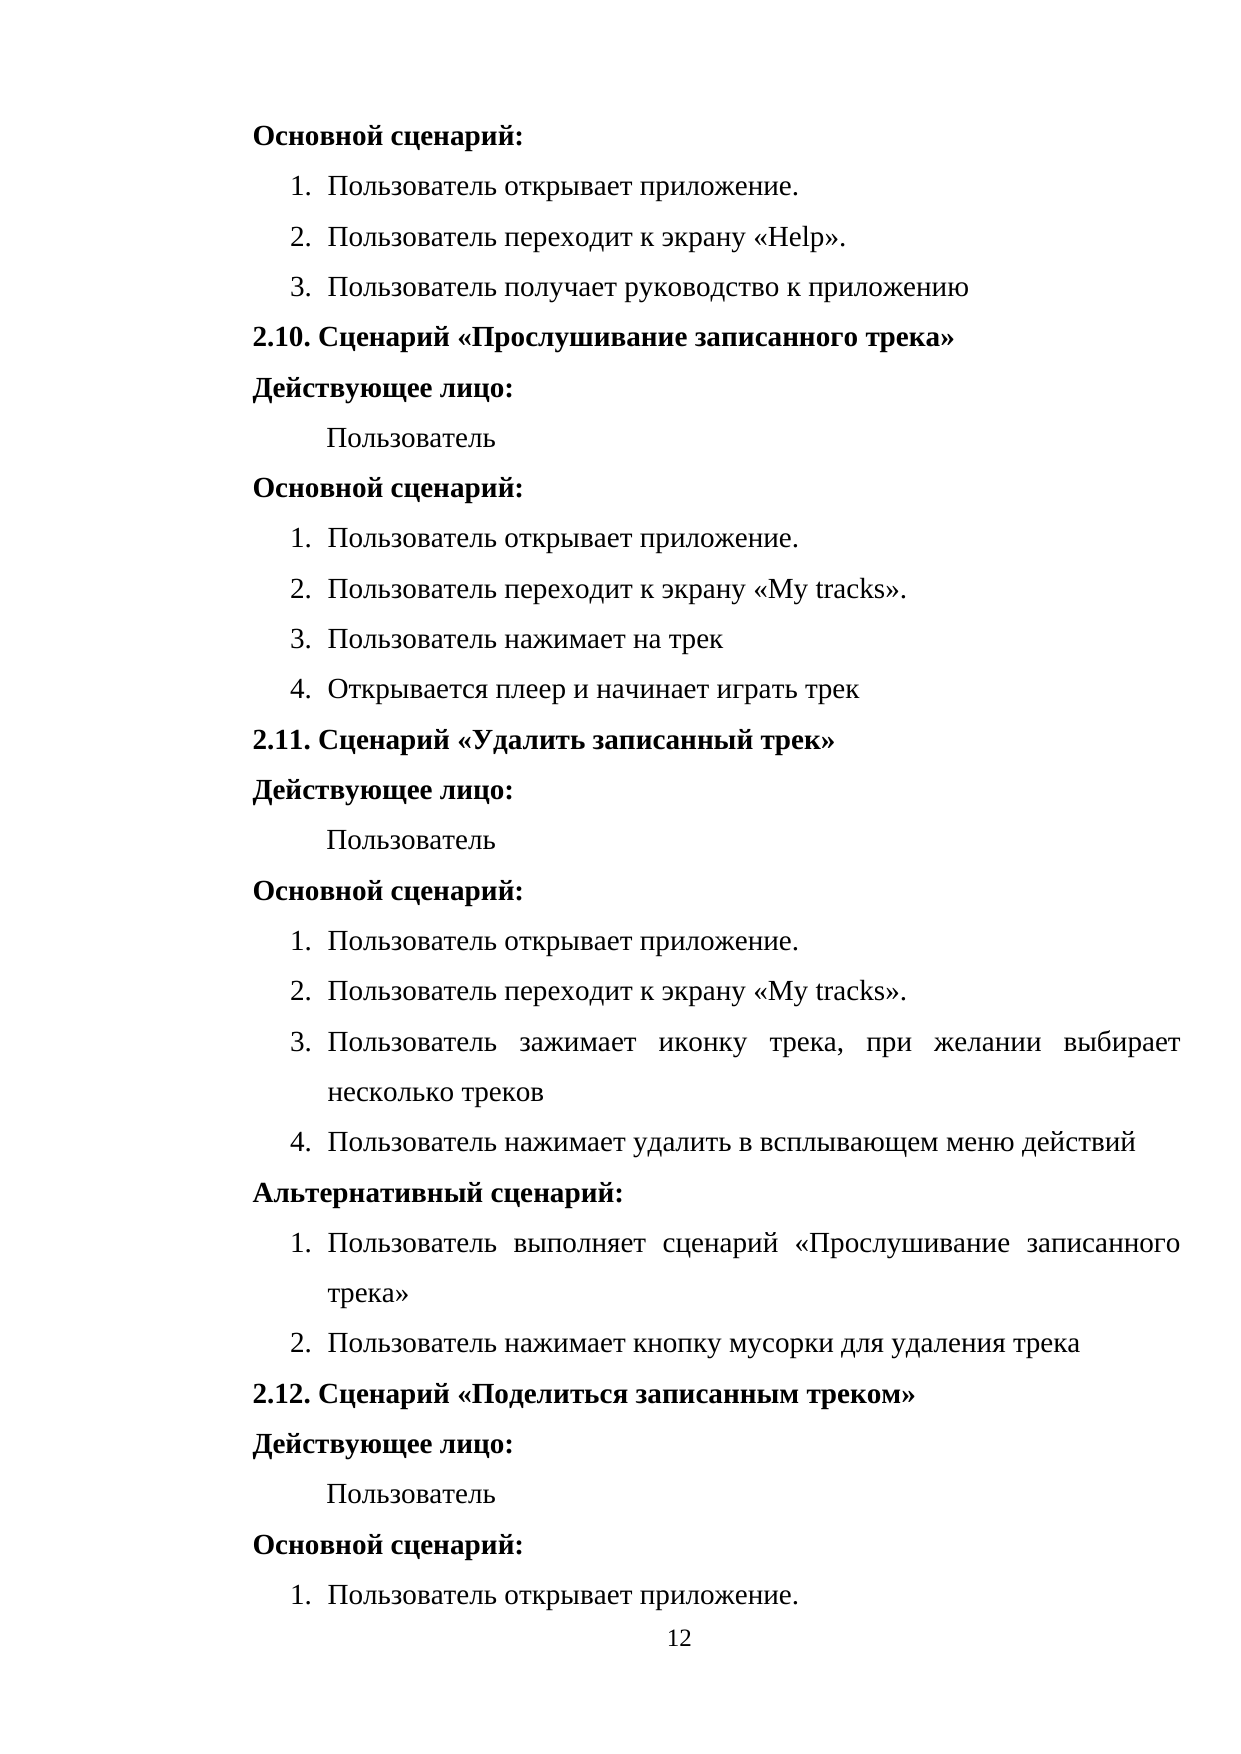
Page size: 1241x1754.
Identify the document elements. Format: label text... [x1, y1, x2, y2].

list Пользователь получает руководство к приложению [290, 269, 1181, 303]
text Действующее лицо: [252, 1426, 1181, 1460]
text Основной сценарий: [252, 118, 1181, 152]
text 2.12. Сценарий «Поделиться записанным треком» [177, 1376, 1181, 1409]
text Действующее лицо: [252, 772, 1181, 806]
text 2.11. Сценарий «Удалить записанный трек» [177, 722, 1181, 755]
text Пользователь [252, 822, 1181, 856]
list Пользователь нажимает на трек [290, 621, 1181, 655]
list Открывается плеер и начинает играть трек [290, 672, 1181, 705]
list Пользователь переходит к экрану «Help». [290, 219, 1181, 252]
text Действующее лицо: [252, 370, 1181, 403]
text Пользователь [252, 420, 1181, 453]
text Альтернативный сценарий: [252, 1175, 1181, 1208]
list Пользователь переходит к экрану «My tracks». [290, 571, 1181, 604]
list Пользователь открывает приложение. [290, 1577, 1181, 1611]
text 2.10. Сценарий «Прослушивание записанного трека» [177, 319, 1181, 353]
text Основной сценарий: [252, 470, 1181, 504]
list Пользователь открывает приложение. [290, 923, 1181, 957]
text Пользователь [252, 1477, 1181, 1510]
text Основной сценарий: [252, 1527, 1181, 1560]
list Пользователь переходит к экрану «My tracks». [290, 973, 1181, 1007]
text Основной сценарий: [252, 873, 1181, 906]
list Пользователь открывает приложение. [290, 168, 1181, 202]
list Пользователь выполняет сценарий «Прослушивание записанного трека» [290, 1225, 1181, 1309]
list Пользователь зажимает иконку трека, при желании выбирает несколько треков [290, 1024, 1181, 1108]
list Пользователь нажимает удалить в всплывающем меню действий [290, 1124, 1181, 1158]
list Пользователь нажимает кнопку мусорки для удаления трека [290, 1326, 1181, 1359]
list Пользователь открывает приложение. [290, 521, 1181, 554]
